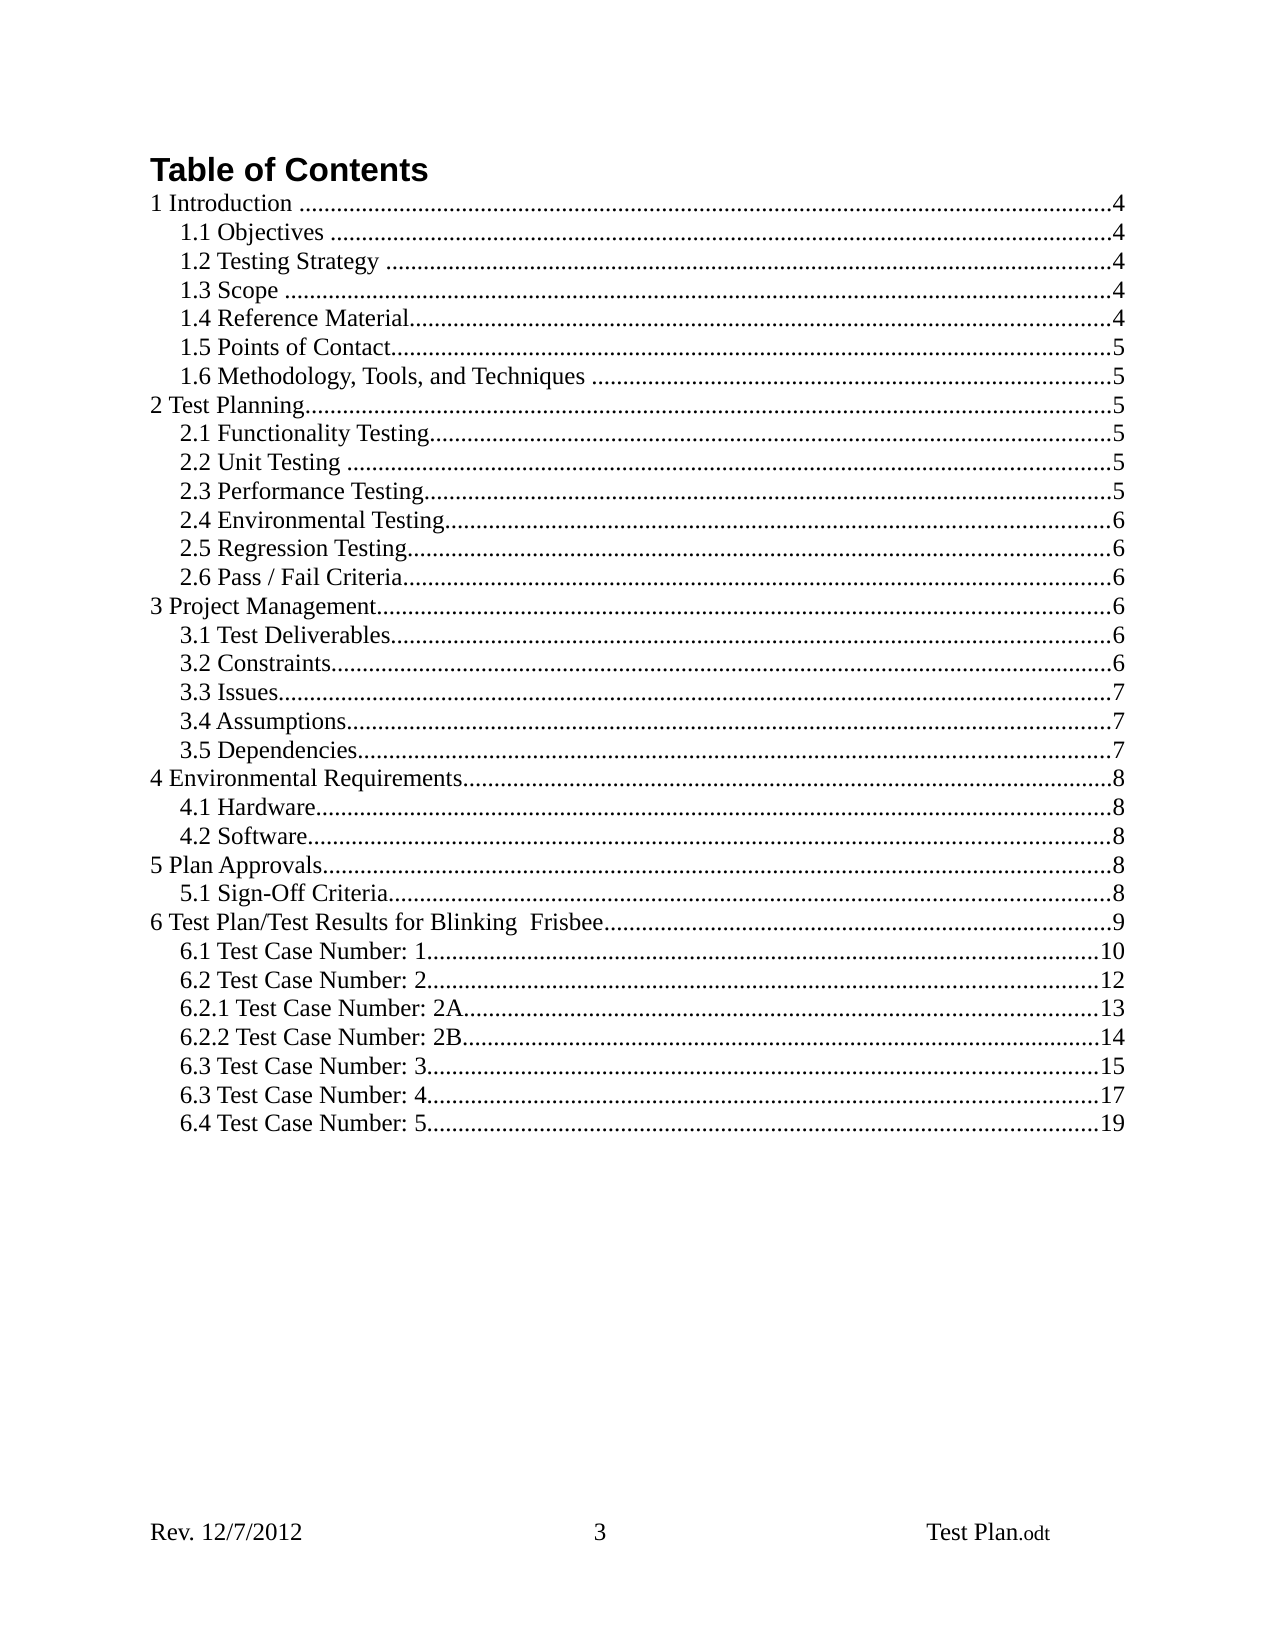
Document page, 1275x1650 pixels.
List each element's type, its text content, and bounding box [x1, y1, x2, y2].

text 6.3 Test Case Number: 4 17 [179, 1080, 1125, 1108]
text 2.2 Unit Testing 5 [179, 447, 1125, 476]
text 1.1 Objectives 4 [179, 217, 1125, 246]
text 6.1 Test Case Number: 1 10 [179, 936, 1125, 965]
text 2.6 Pass / Fail Criteria 6 [179, 562, 1125, 591]
text 1 Introduction 4 [150, 188, 1125, 217]
text 6 Test Plan/Test Results for Blinking Frisbee 9 [150, 907, 1125, 936]
text 2.3 Performance Testing 5 [179, 476, 1125, 505]
text 1.3 Scope 4 [179, 275, 1125, 303]
text 3.4 Assumptions 7 [179, 706, 1125, 735]
text 2 Test Planning 5 [150, 390, 1125, 418]
text 1.4 Reference Material 4 [179, 303, 1125, 332]
text 4.2 Software 8 [179, 821, 1125, 850]
text 6.2.1 Test Case Number: 2A 13 [179, 993, 1125, 1022]
text 3.5 Dependencies 7 [179, 735, 1125, 763]
text 1.6 Methodology, Tools, and Techniques 5 [179, 361, 1125, 390]
text 1.5 Points of Contact 5 [179, 332, 1125, 361]
subtitle Table of Contents [150, 150, 1125, 188]
text 3.1 Test Deliverables 6 [179, 620, 1125, 648]
text 2.1 Functionality Testing 5 [179, 418, 1125, 447]
text 3 Project Management 6 [150, 591, 1125, 620]
text 2.4 Environmental Testing 6 [179, 505, 1125, 533]
text 1.2 Testing Strategy 4 [179, 246, 1125, 275]
text 6.3 Test Case Number: 3 15 [179, 1051, 1125, 1080]
text 6.2.2 Test Case Number: 2B 14 [179, 1022, 1125, 1051]
text 2.5 Regression Testing 6 [179, 533, 1125, 562]
text 6.2 Test Case Number: 2 12 [179, 965, 1125, 993]
text 5 Plan Approvals 8 [150, 850, 1125, 878]
text 3.3 Issues 7 [179, 677, 1125, 706]
text 4 Environmental Requirements 8 [150, 763, 1125, 792]
text 5.1 Sign-Off Criteria 8 [179, 878, 1125, 907]
text 3.2 Constraints 6 [179, 648, 1125, 677]
text 4.1 Hardware 8 [179, 792, 1125, 821]
text 6.4 Test Case Number: 5 19 [179, 1108, 1125, 1137]
